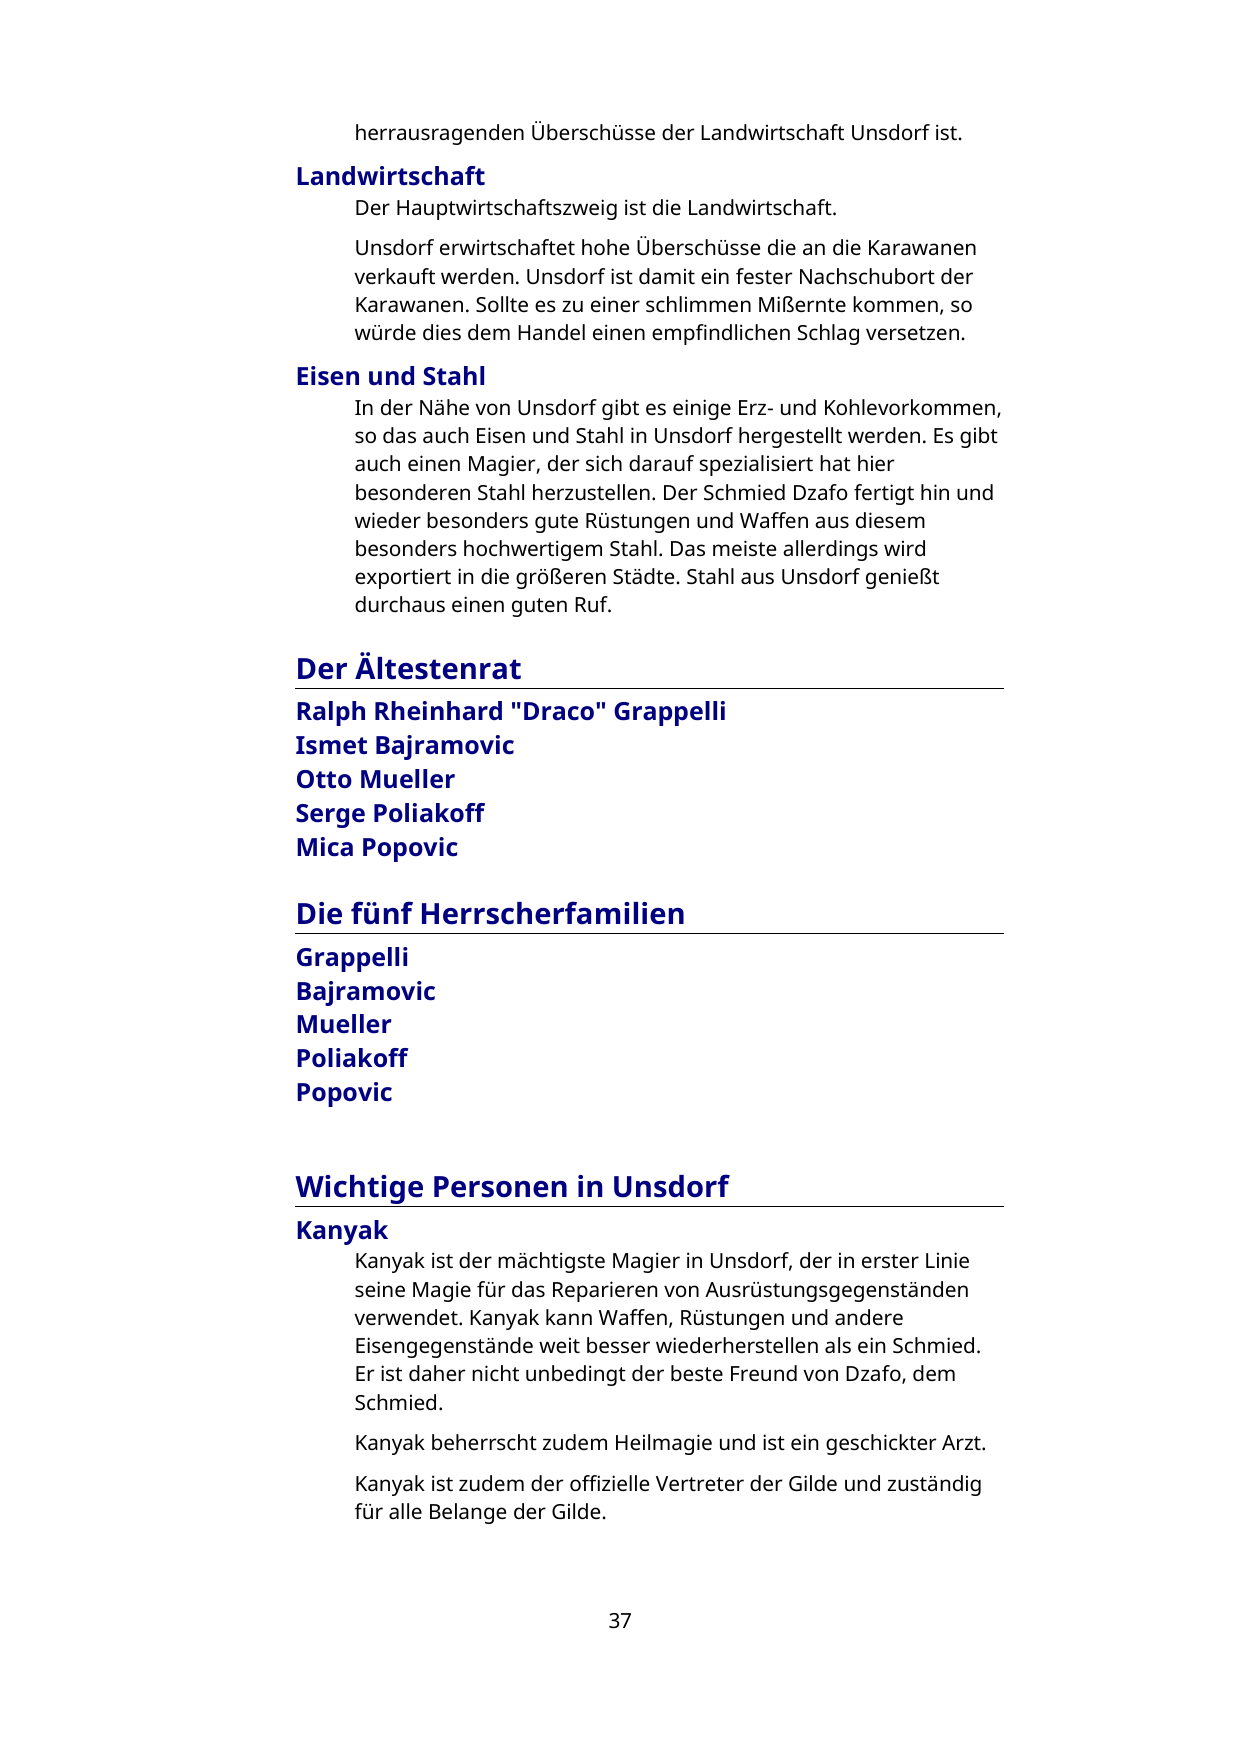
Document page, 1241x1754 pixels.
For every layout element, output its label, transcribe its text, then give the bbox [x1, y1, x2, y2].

text In der Nähe von Unsdorf gibt es einige Erz- und Kohlevorkommen, so das auch Eisen und Stahl in Unsdorf hergestellt werden. Es gibt auch einen Magier, der sich darauf spezialisiert hat hier besonderen Stahl herzustellen. Der Schmied Dzafo fertigt hin und wieder besonders gute Rüstungen und Waffen aus diesem besonders hochwertigem Stahl. Das meiste allerdings wird exportiert in die größeren Städte. Stahl aus Unsdorf genießt durchaus einen guten Ruf. [354, 393, 1004, 619]
text Unsdorf erwirtschaftet hohe Überschüsse die an die Karawanen verkauft werden. Unsdorf ist damit ein fester Nachschubort der Karawanen. Sollte es zu einer schlimmen Mißernte kommen, so würde dies dem Handel einen empfindlichen Schlag versetzen. [354, 233, 1004, 346]
subtitle Serge Poliakoff [295, 796, 1004, 830]
subtitle Ralph Rheinhard "Draco" Grappelli [295, 694, 1004, 728]
subtitle Grappelli [295, 939, 1004, 973]
text Kanyak beherrscht zudem Heilmagie und ist ein geschickter Arzt. [354, 1428, 1004, 1457]
subtitle Ismet Bajramovic [295, 728, 1004, 762]
text Der Hauptwirtschaftszweig ist die Landwirtschaft. [354, 193, 1004, 221]
subtitle Kanyak [295, 1212, 1004, 1246]
subtitle Mica Popovic [295, 830, 1004, 864]
subtitle Poliakoff [295, 1041, 1004, 1075]
subtitle Eisen und Stahl [295, 359, 1004, 393]
subtitle Landwirtschaft [295, 159, 1004, 193]
subtitle Wichtige Personen in Unsdorf [295, 1167, 1004, 1206]
subtitle Otto Mueller [295, 762, 1004, 796]
subtitle Die fünf Herrscherfamilien [295, 893, 1004, 933]
subtitle Popovic [295, 1075, 1004, 1109]
subtitle Mueller [295, 1007, 1004, 1041]
text Kanyak ist der mächtigste Magier in Unsdorf, der in erster Linie seine Magie für das Reparieren von Ausrüstungsgegenständen verwendet. Kanyak kann Waffen, Rüstungen und andere Eisengegenstände weit besser wiederherstellen als ein Schmied. Er ist daher nicht unbedingt der beste Freund von Dzafo, dem Schmied. [354, 1246, 1004, 1416]
text herrausragenden Überschüsse der Landwirtschaft Unsdorf ist. [354, 118, 1004, 146]
subtitle Der Ältestenrat [295, 648, 1004, 688]
text Kanyak ist zudem der offizielle Vertreter der Gilde und zuständig für alle Belange der Gilde. [354, 1469, 1004, 1526]
subtitle Bajramovic [295, 973, 1004, 1007]
